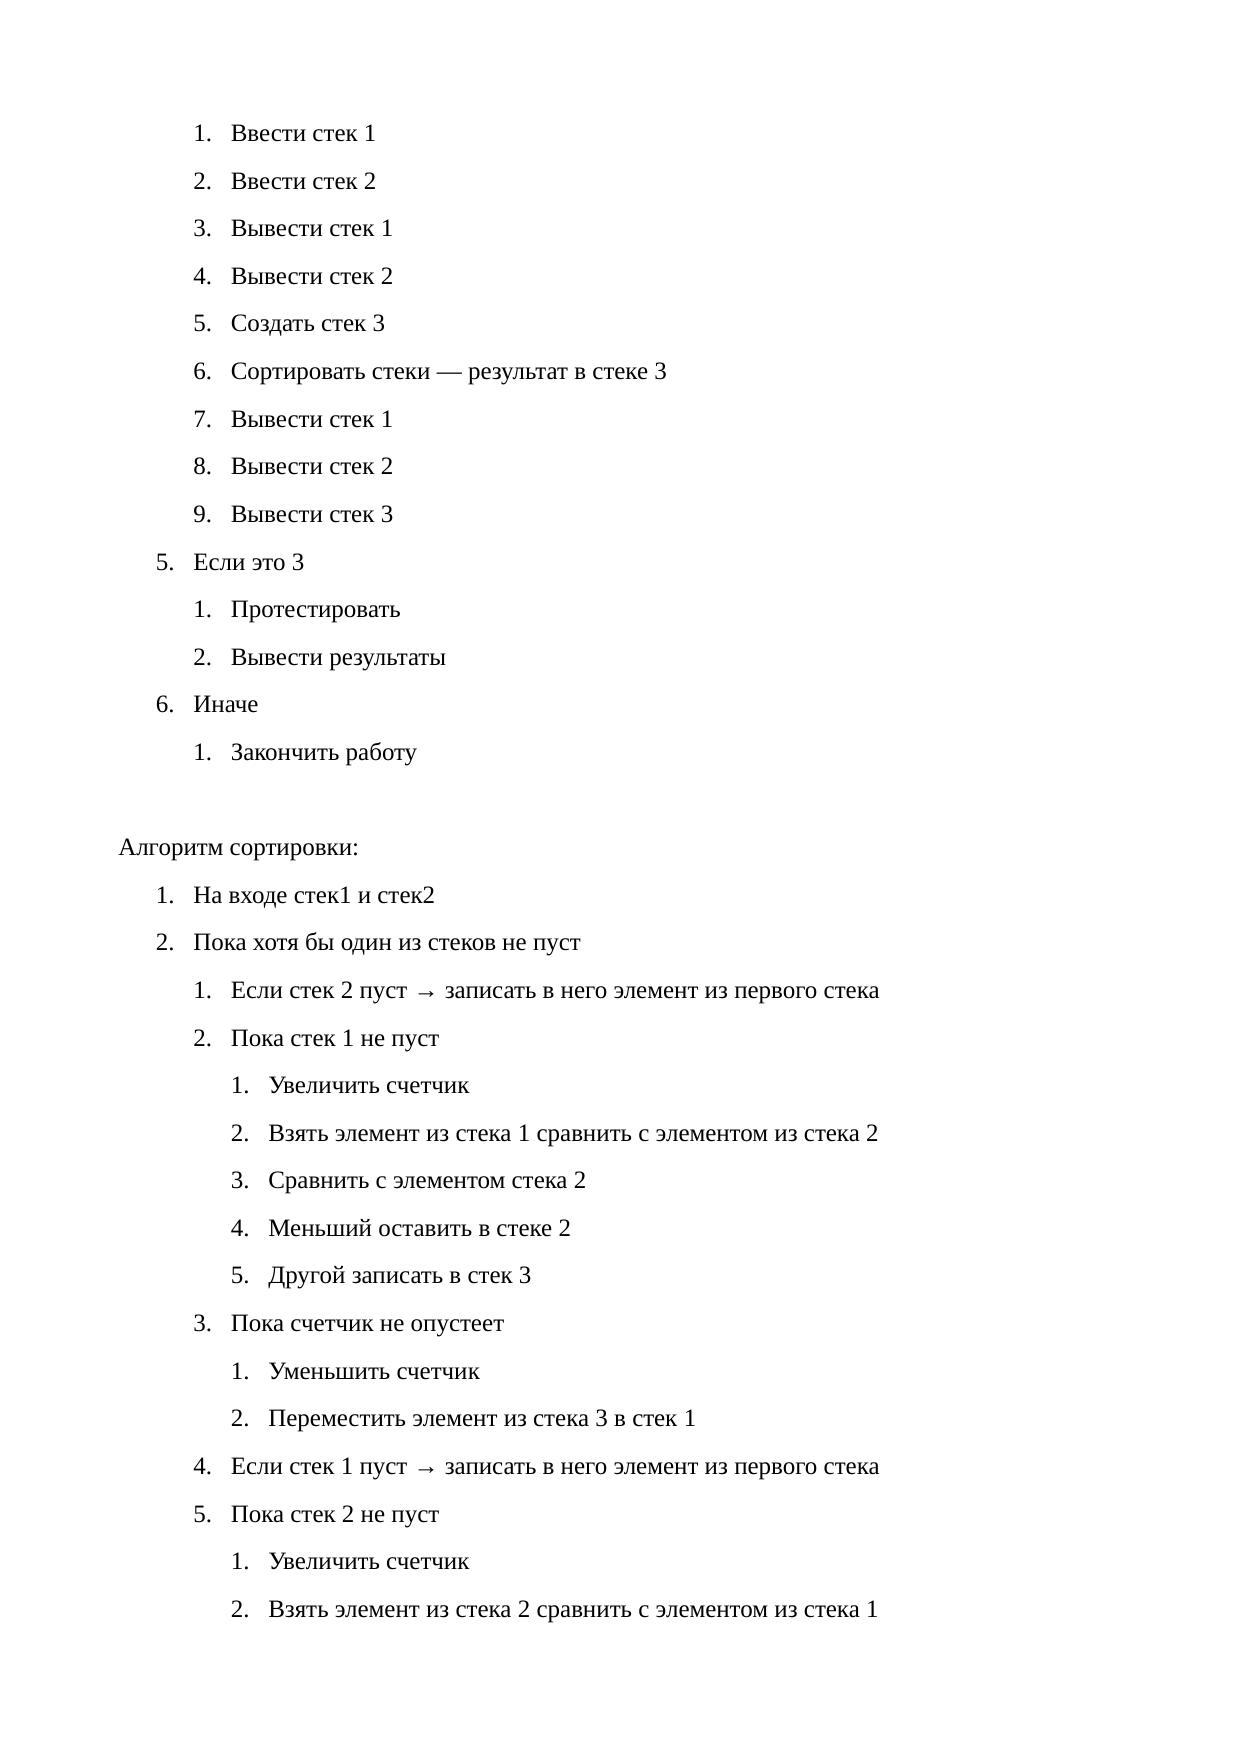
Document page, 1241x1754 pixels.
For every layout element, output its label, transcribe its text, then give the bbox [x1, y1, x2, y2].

list Протестировать [193, 594, 1122, 623]
list Сравнить с элементом стека 2 [231, 1165, 1122, 1194]
list Пока хотя бы один из стеков не пуст [156, 927, 1122, 956]
text Алгоритм сортировки: [118, 832, 1122, 861]
list Уменьшить счетчик [231, 1356, 1122, 1384]
list Другой записать в стек 3 [231, 1261, 1122, 1289]
list Ввести стек 1 [193, 118, 1122, 147]
list Ввести стек 2 [193, 166, 1122, 194]
list Вывести стек 2 [193, 261, 1122, 290]
list Увеличить счетчик [231, 1546, 1122, 1575]
list Если стек 2 пуст → записать в него элемент из первого стека [193, 975, 1122, 1004]
list Взять элемент из стека 2 сравнить с элементом из стека 1 [231, 1594, 1122, 1623]
list Переместить элемент из стека 3 в стек 1 [231, 1403, 1122, 1432]
list Пока стек 1 не пуст [193, 1023, 1122, 1051]
list Взять элемент из стека 1 сравнить с элементом из стека 2 [231, 1118, 1122, 1147]
list Сортировать стеки — результат в стеке 3 [193, 356, 1122, 385]
list Пока стек 2 не пуст [193, 1499, 1122, 1527]
list Иначе [156, 689, 1122, 718]
list Создать стек 3 [193, 308, 1122, 337]
list Если это 3 [156, 547, 1122, 575]
list Вывести стек 1 [193, 213, 1122, 242]
list Пока счетчик не опустеет [193, 1308, 1122, 1337]
list Если стек 1 пуст → записать в него элемент из первого стека [193, 1451, 1122, 1480]
list Меньший оставить в стеке 2 [231, 1213, 1122, 1242]
list Увеличить счетчик [231, 1070, 1122, 1099]
list Вывести стек 1 [193, 404, 1122, 432]
list Вывести стек 2 [193, 451, 1122, 480]
list Закончить работу [193, 737, 1122, 766]
list Вывести стек 3 [193, 499, 1122, 528]
list На входе стек1 и стек2 [156, 880, 1122, 908]
list Вывести результаты [193, 642, 1122, 671]
